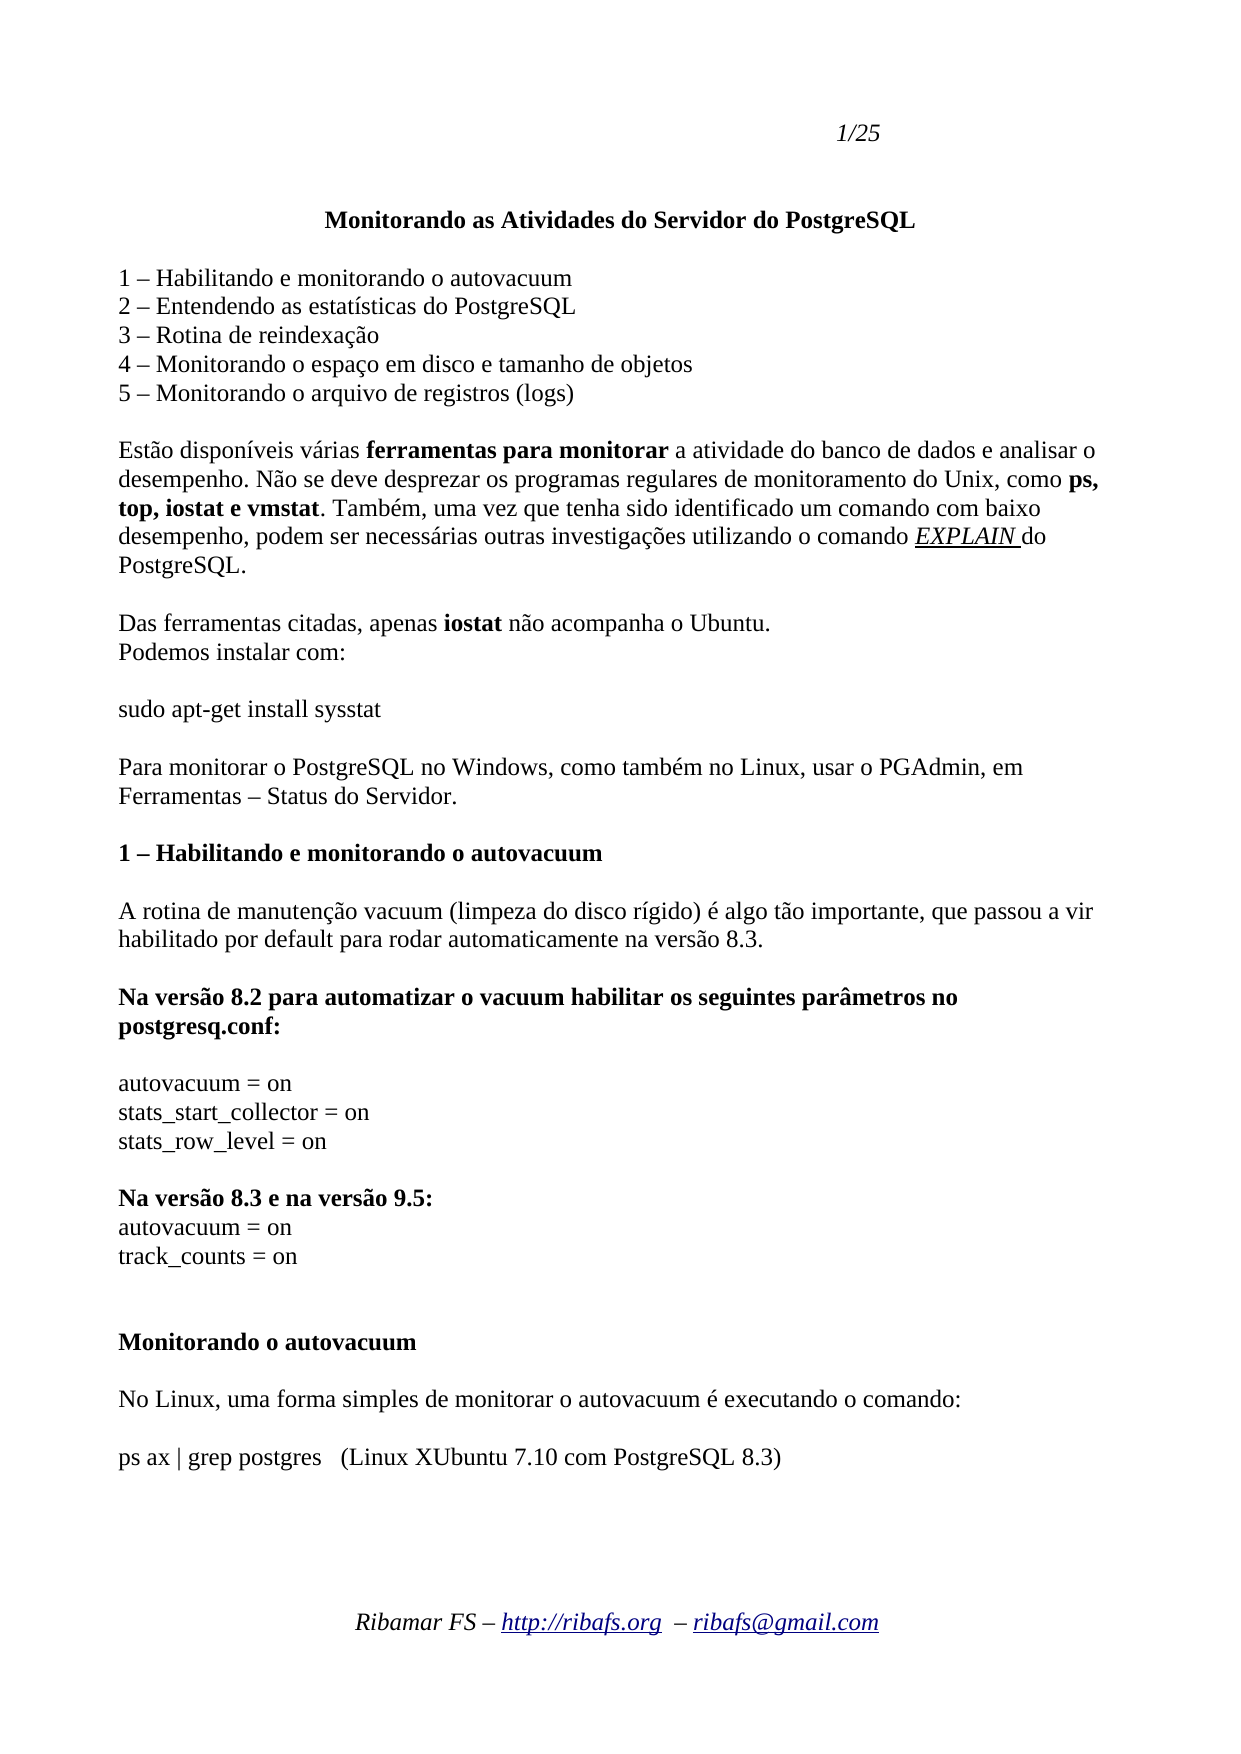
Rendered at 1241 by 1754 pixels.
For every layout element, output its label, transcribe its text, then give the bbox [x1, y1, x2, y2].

text 1 – Habilitando e monitorando o autovacuum [118, 838, 1122, 867]
text Podemos instalar com: [118, 637, 1122, 694]
text sudo apt-get install sysstat [118, 694, 1122, 723]
text Na versão 8.2 para automatizar o vacuum habilitar os seguintes parâmetros no postgresq.conf: [118, 982, 1122, 1039]
text autovacuum = on [118, 1068, 1122, 1097]
text Monitorando o autovacuum [118, 1327, 1122, 1356]
text Na versão 8.3 e na versão 9.5: [118, 1183, 1122, 1212]
text Para monitorar o PostgreSQL no Windows, como também no Linux, usar o PGAdmin, em Ferramentas – Status do Servidor. [118, 752, 1122, 809]
text ps ax | grep postgres (Linux XUbuntu 7.10 com PostgreSQL 8.3) [118, 1442, 1122, 1471]
text Das ferramentas citadas, apenas iostat não acompanha o Ubuntu. [118, 608, 1122, 637]
text 1 – Habilitando e monitorando o autovacuum [118, 263, 1122, 291]
text 3 – Rotina de reindexação [118, 320, 1122, 349]
text autovacuum = on [118, 1212, 1122, 1241]
text 2 – Entendendo as estatísticas do PostgreSQL [118, 291, 1122, 320]
text stats_start_collector = on [118, 1097, 1122, 1126]
text stats_row_level = on [118, 1126, 1122, 1154]
text track_counts = on [118, 1241, 1122, 1269]
text Monitorando as Atividades do Servidor do PostgreSQL [118, 205, 1122, 234]
text No Linux, uma forma simples de monitorar o autovacuum é executando o comando: [118, 1384, 1122, 1413]
text 4 – Monitorando o espaço em disco e tamanho de objetos [118, 349, 1122, 378]
text A rotina de manutenção vacuum (limpeza do disco rígido) é algo tão importante, que passou a vir habilitado por default para rodar automaticamente na versão 8.3. [118, 896, 1122, 953]
text 5 – Monitorando o arquivo de registros (logs) [118, 378, 1122, 406]
text Estão disponíveis várias ferramentas para monitorar a atividade do banco de dados e analisar o desempenho. Não se deve desprezar os programas regulares de monitoramento do Unix, como ps, top, iostat e vmstat. Também, uma vez que tenha sido identificado um comando com baixo desempenho, podem ser necessárias outras investigações utilizando o comando EXPLAIN do PostgreSQL. [118, 435, 1122, 579]
